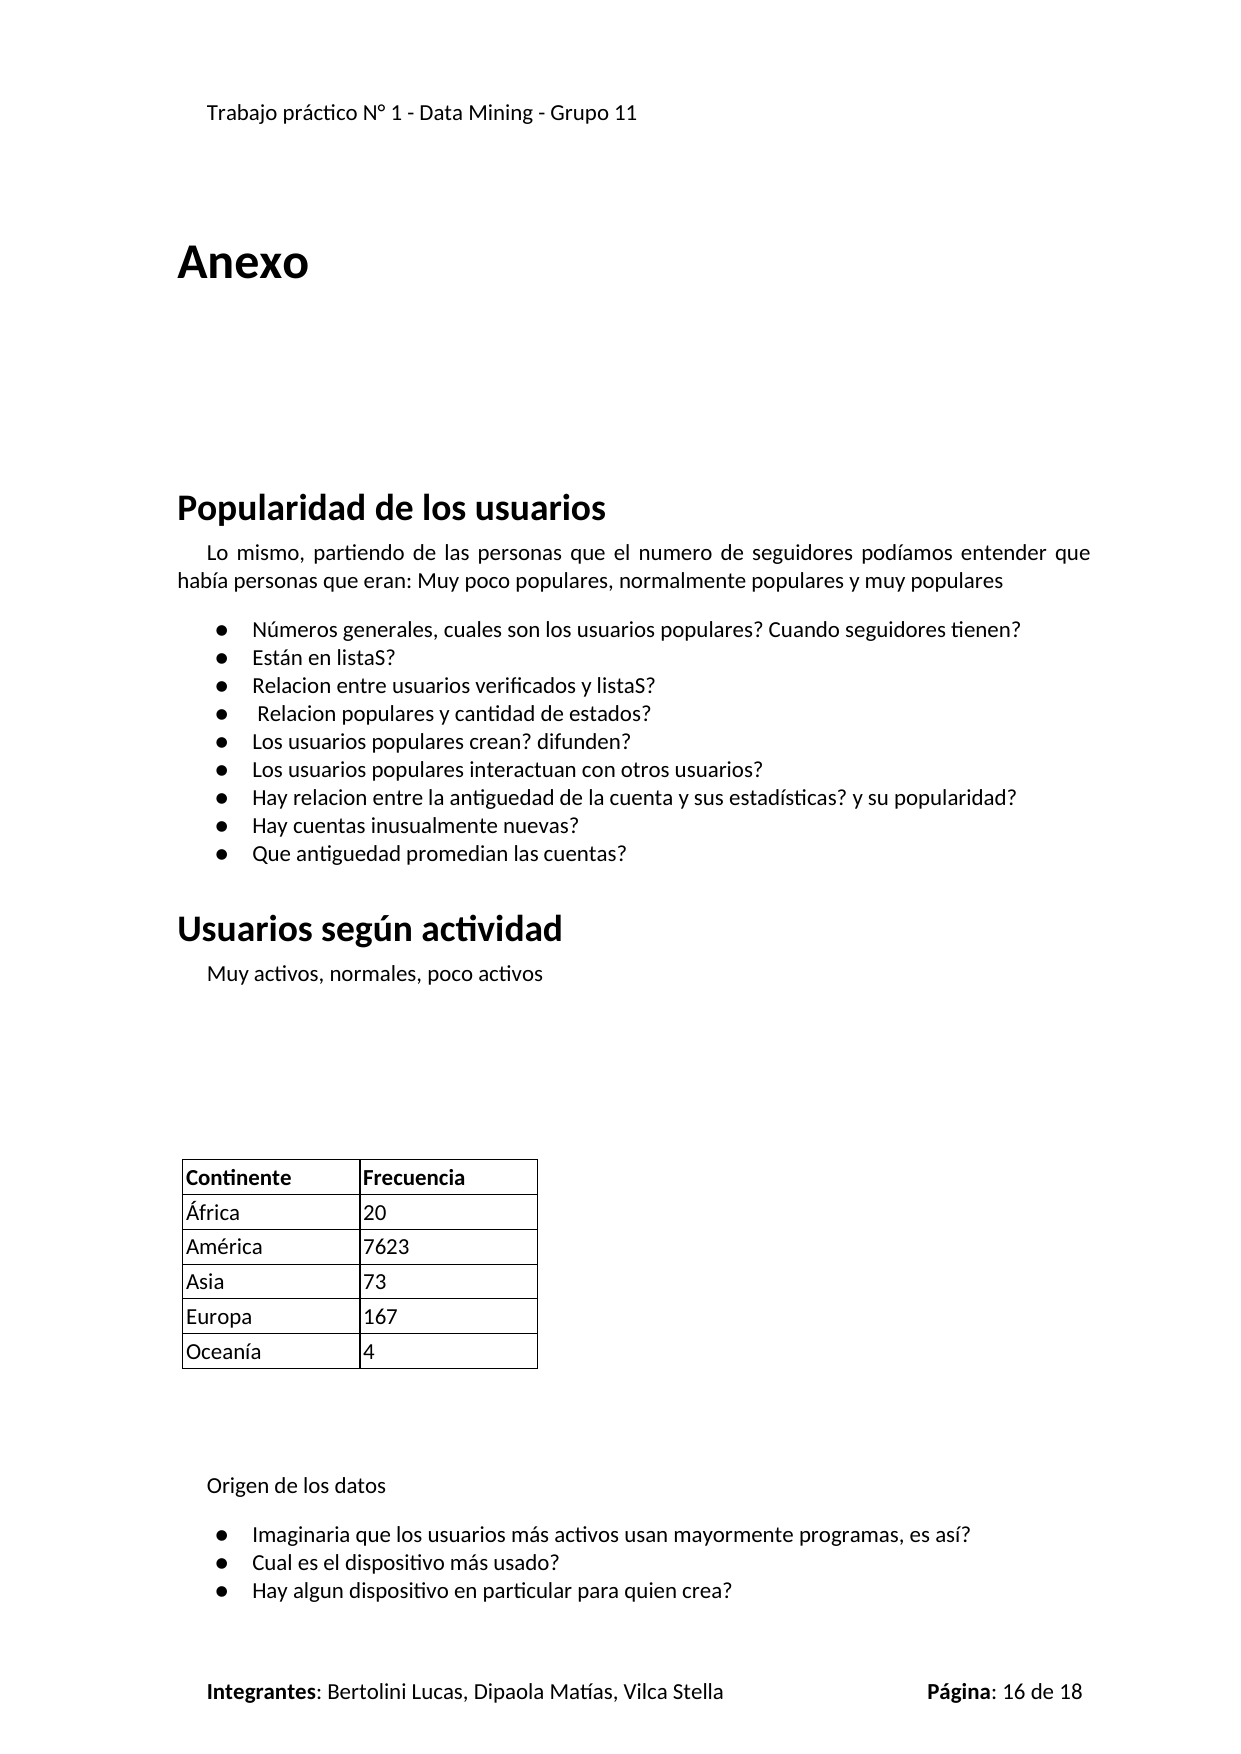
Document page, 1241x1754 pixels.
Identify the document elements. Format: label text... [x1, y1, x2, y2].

list Hay relacion entre la antiguedad de la cuenta y sus estadísticas? y su popularidad? [214, 783, 1093, 811]
table_cell 7623 [361, 1230, 537, 1263]
text Muy activos, normales, poco activos [177, 959, 1093, 987]
list Que antiguedad promedian las cuentas? [214, 839, 1093, 867]
text Lo mismo, partiendo de las personas que el numero de seguidores podíamos entender que había personas que eran: Muy poco populares, normalmente populares y muy populares [177, 538, 1093, 594]
list Los usuarios populares crean? difunden? [214, 727, 1093, 755]
text Origen de los datos [177, 1471, 1093, 1499]
table_header Continente [183, 1160, 359, 1194]
list Los usuarios populares interactuan con otros usuarios? [214, 755, 1093, 783]
table_cell 20 [361, 1195, 537, 1228]
list Hay algun dispositivo en particular para quien crea? [214, 1576, 1093, 1604]
list Números generales, cuales son los usuarios populares? Cuando seguidores tienen? [214, 615, 1093, 643]
list Cual es el dispositivo más usado? [214, 1548, 1093, 1576]
subtitle Anexo [177, 230, 1093, 291]
list Relacion populares y cantidad de estados? [214, 699, 1093, 727]
list Están en listaS? [214, 643, 1093, 671]
table_cell Europa [183, 1299, 359, 1333]
table_cell África [183, 1195, 359, 1228]
subtitle Popularidad de los usuarios [177, 484, 1093, 530]
table_cell Oceanía [183, 1334, 359, 1368]
list Relacion entre usuarios verificados y listaS? [214, 671, 1093, 699]
table_cell 4 [361, 1334, 537, 1368]
table_header Frecuencia [361, 1160, 537, 1194]
table_cell América [183, 1230, 359, 1263]
list Hay cuentas inusualmente nuevas? [214, 811, 1093, 839]
table_cell 167 [361, 1299, 537, 1333]
subtitle Usuarios según actividad [177, 905, 1093, 951]
list Imaginaria que los usuarios más activos usan mayormente programas, es así? [214, 1520, 1093, 1548]
table_cell Asia [183, 1265, 359, 1298]
table_cell 73 [361, 1265, 537, 1298]
